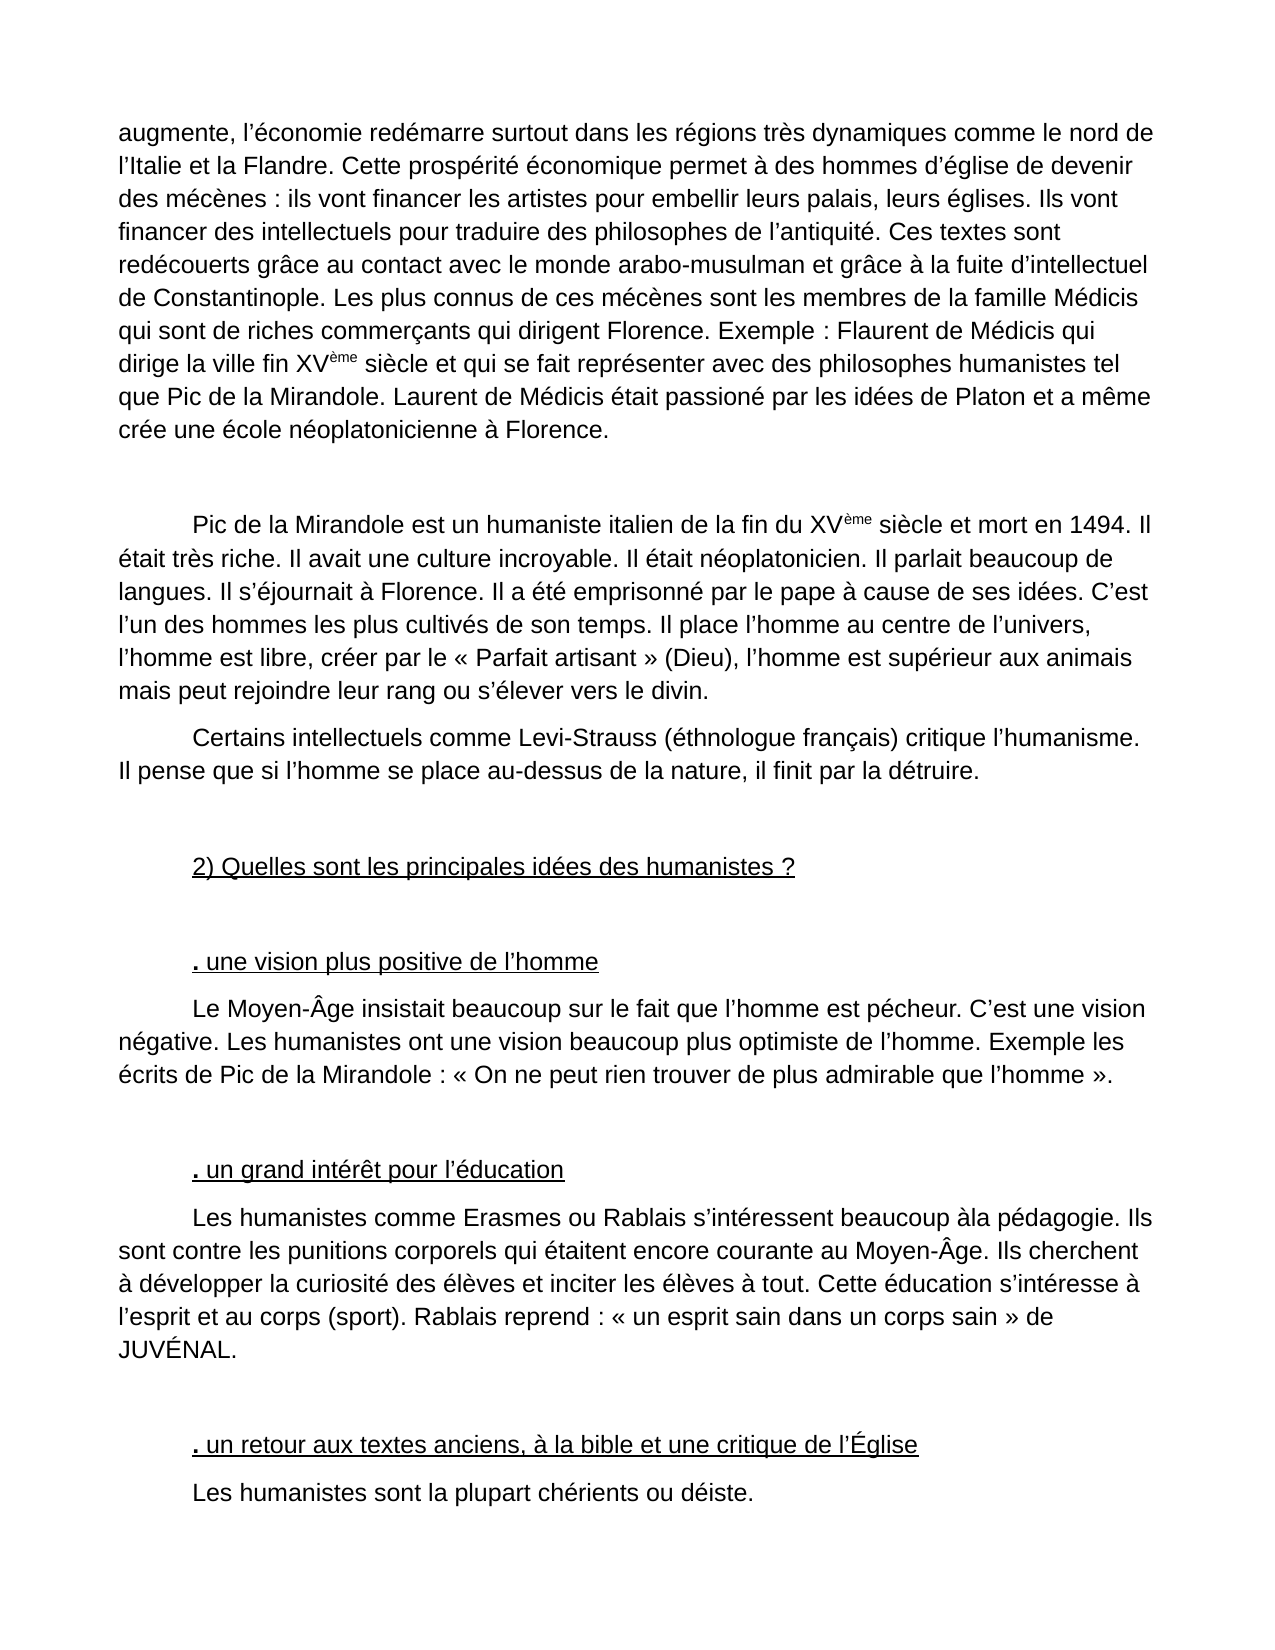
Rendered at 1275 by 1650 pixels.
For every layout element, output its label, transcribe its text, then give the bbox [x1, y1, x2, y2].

text Certains intellectuels comme Levi-Strauss (éthnologue français) critique l’humanisme. Il pense que si l’homme se place au-dessus de la nature, il finit par la détruire. [118, 723, 1157, 785]
text Les humanistes sont la plupart chérients ou déiste. [118, 1478, 1157, 1507]
text 2) Quelles sont les principales idées des humanistes ? [118, 851, 1157, 880]
text . un retour aux textes anciens, à la bible et une critique de l’Église [118, 1430, 1157, 1459]
text . une vision plus positive de l’homme [118, 947, 1157, 975]
text Le Moyen-Âge insistait beaucoup sur le fait que l’homme est pécheur. C’est une vision négative. Les humanistes ont une vision beaucoup plus optimiste de l’homme. Exemple les écrits de Pic de la Mirandole : « On ne peut rien trouver de plus admirable que l’homme ». [118, 994, 1157, 1089]
text . un grand intérêt pour l’éducation [118, 1156, 1157, 1184]
text Pic de la Mirandole est un humaniste italien de la fin du XVème siècle et mort en 1494. Il était très riche. Il avait une culture incroyable. Il était néoplatonicien. Il parlait beaucoup de langues. Il s’éjournait à Florence. Il a été emprisonné par le pape à cause de ses idées. C’est l’un des hommes les plus cultivés de son temps. Il place l’homme au centre de l’univers, l’homme est libre, créer par le « Parfait artisant » (Dieu), l’homme est supérieur aux animais mais peut rejoindre leur rang ou s’élever vers le divin. [118, 511, 1157, 704]
text augmente, l’économie redémarre surtout dans les régions très dynamiques comme le nord de l’Italie et la Flandre. Cette prospérité économique permet à des hommes d’église de devenir des mécènes : ils vont financer les artistes pour embellir leurs palais, leurs églises. Ils vont financer des intellectuels pour traduire des philosophes de l’antiquité. Ces textes sont redécouerts grâce au contact avec le monde arabo-musulman et grâce à la fuite d’intellectuel de Constantinople. Les plus connus de ces mécènes sont les membres de la famille Médicis qui sont de riches commerçants qui dirigent Florence. Exemple : Flaurent de Médicis qui dirige la ville fin XVème siècle et qui se fait représenter avec des philosophes humanistes tel que Pic de la Mirandole. Laurent de Médicis était passioné par les idées de Platon et a même crée une école néoplatonicienne à Florence. [118, 118, 1157, 444]
text Les humanistes comme Erasmes ou Rablais s’intéressent beaucoup àla pédagogie. Ils sont contre les punitions corporels qui étaitent encore courante au Moyen-Âge. Ils cherchent à développer la curiosité des élèves et inciter les élèves à tout. Cette éducation s’intéresse à l’esprit et au corps (sport). Rablais reprend : « un esprit sain dans un corps sain » de JUVÉNAL. [118, 1203, 1157, 1364]
